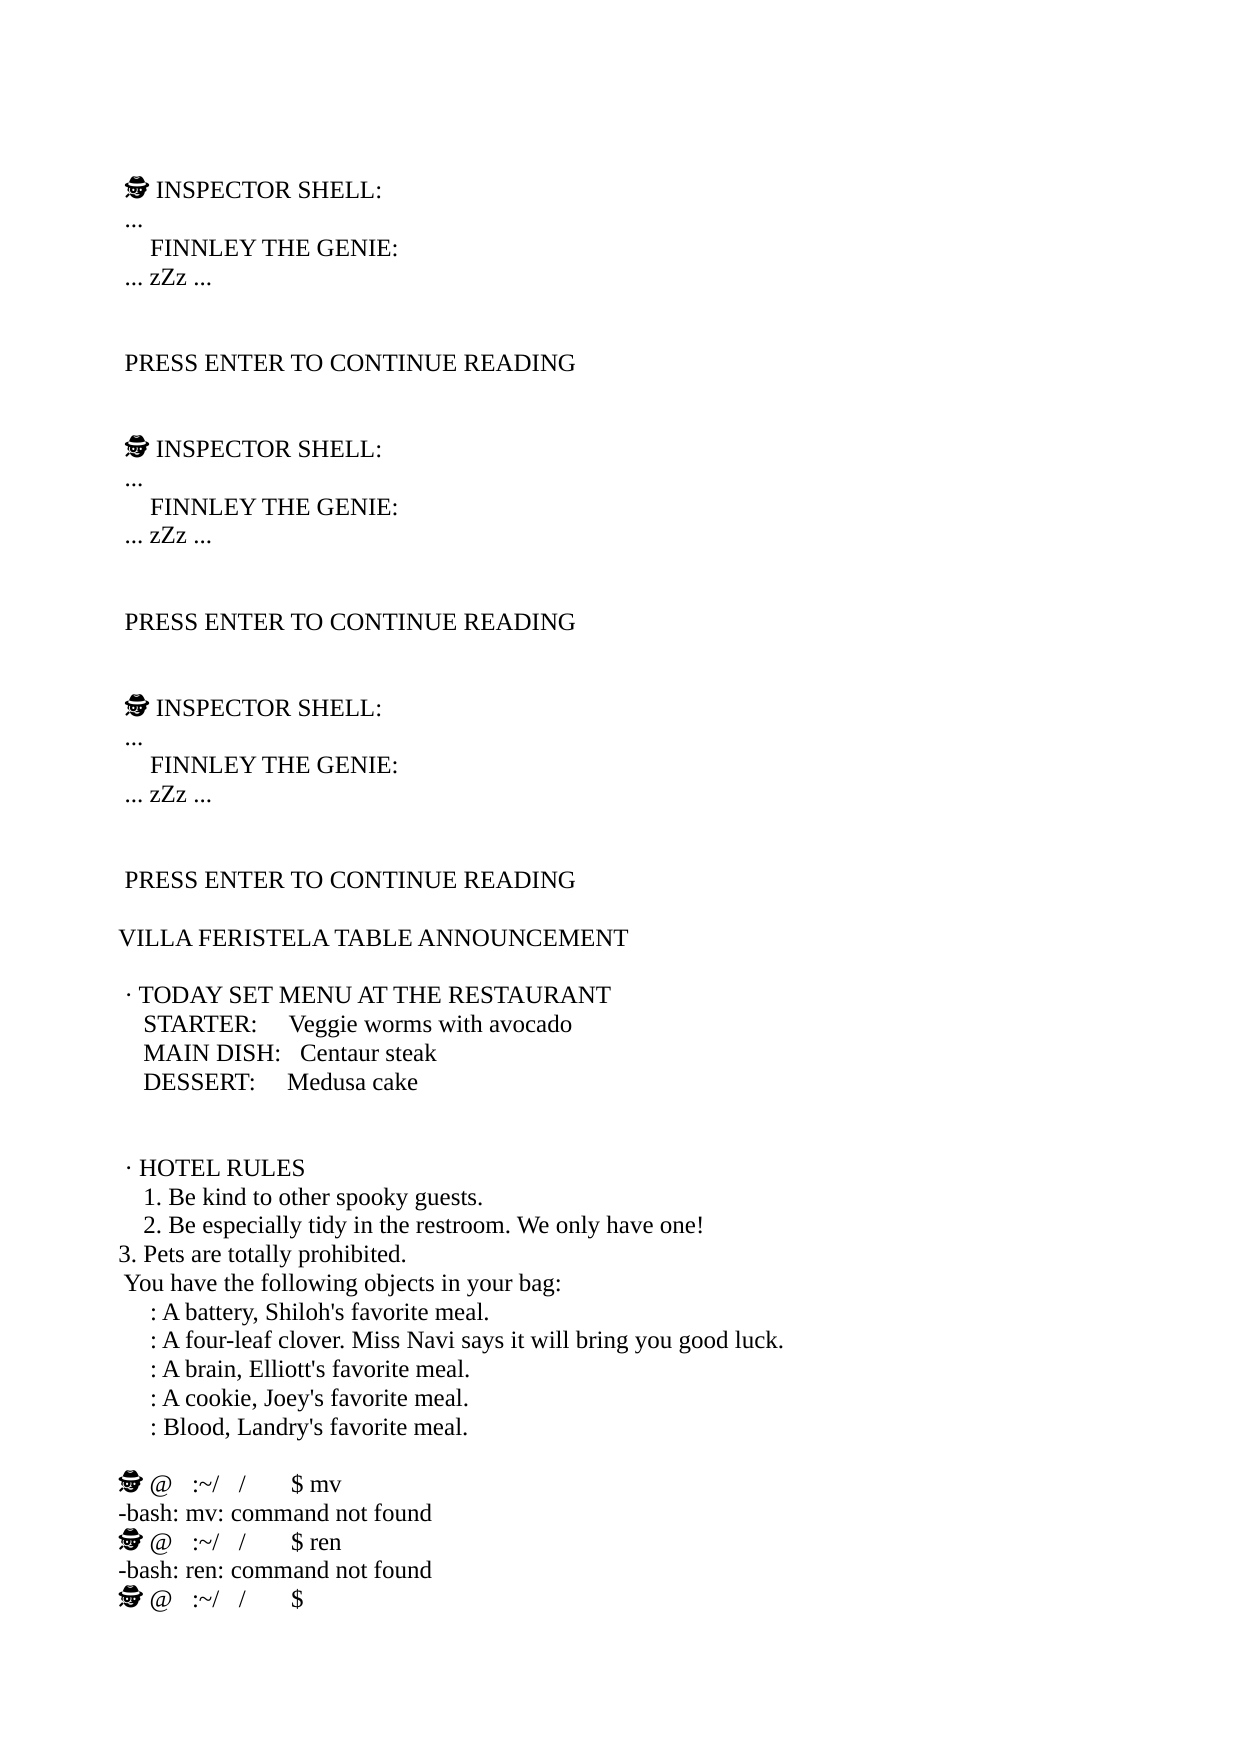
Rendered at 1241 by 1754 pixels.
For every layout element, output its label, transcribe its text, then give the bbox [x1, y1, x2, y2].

text ... zZz ... [118, 779, 1122, 808]
text DESSERT: Medusa cake [118, 1067, 1122, 1096]
text ... zZz ... [118, 262, 1122, 291]
text 🍀: A four-leaf clover. Miss Navi says it will bring you good luck. [118, 1326, 1122, 1354]
text PRESS ENTER TO CONTINUE READING [118, 866, 1122, 894]
text 🧠: A brain, Elliott's favorite meal. [118, 1354, 1122, 1383]
text PRESS ENTER TO CONTINUE READING [118, 348, 1122, 377]
text · TODAY SET MENU AT THE RESTAURANT [118, 981, 1122, 1009]
text PRESS ENTER TO CONTINUE READING [118, 607, 1122, 636]
text ... [118, 204, 1122, 233]
text -bash: ren: command not found [118, 1556, 1122, 1584]
text -bash: mv: command not found [118, 1498, 1122, 1527]
text 🕵 @🏰:~/🚪/🚪🚾 $ mv [118, 1469, 1122, 1498]
text MAIN DISH: Centaur steak [118, 1038, 1122, 1067]
text 🔋: A battery, Shiloh's favorite meal. [118, 1297, 1122, 1326]
text 🕵 @🏰:~/🚪/🚪🚾 $ [118, 1584, 1122, 1613]
text 🕵 INSPECTOR SHELL: [118, 176, 1122, 204]
text 🧞 FINNLEY THE GENIE: [118, 233, 1122, 262]
text 3. Pets are totally prohibited. [118, 1239, 1122, 1268]
text · HOTEL RULES [118, 1153, 1122, 1182]
text ... zZz ... [118, 521, 1122, 549]
text 🕵 @🏰:~/🚪/🚪🚾 $ ren [118, 1527, 1122, 1556]
text 🕵 INSPECTOR SHELL: [118, 693, 1122, 722]
text 1. Be kind to other spooky guests. [118, 1182, 1122, 1211]
text 🧞 FINNLEY THE GENIE: [118, 492, 1122, 521]
text 🕵 INSPECTOR SHELL: [118, 434, 1122, 463]
text STARTER: Veggie worms with avocado [118, 1009, 1122, 1038]
text ... [118, 463, 1122, 492]
text 💉: Blood, Landry's favorite meal. [118, 1412, 1122, 1441]
text 🍪: A cookie, Joey's favorite meal. [118, 1383, 1122, 1412]
text ... [118, 722, 1122, 751]
text 🧞 FINNLEY THE GENIE: [118, 751, 1122, 779]
text VILLA FERISTELA TABLE ANNOUNCEMENT [118, 923, 1122, 952]
text You have the following objects in your bag: [118, 1268, 1122, 1297]
text 2. Be especially tidy in the restroom. We only have one! [118, 1211, 1122, 1239]
